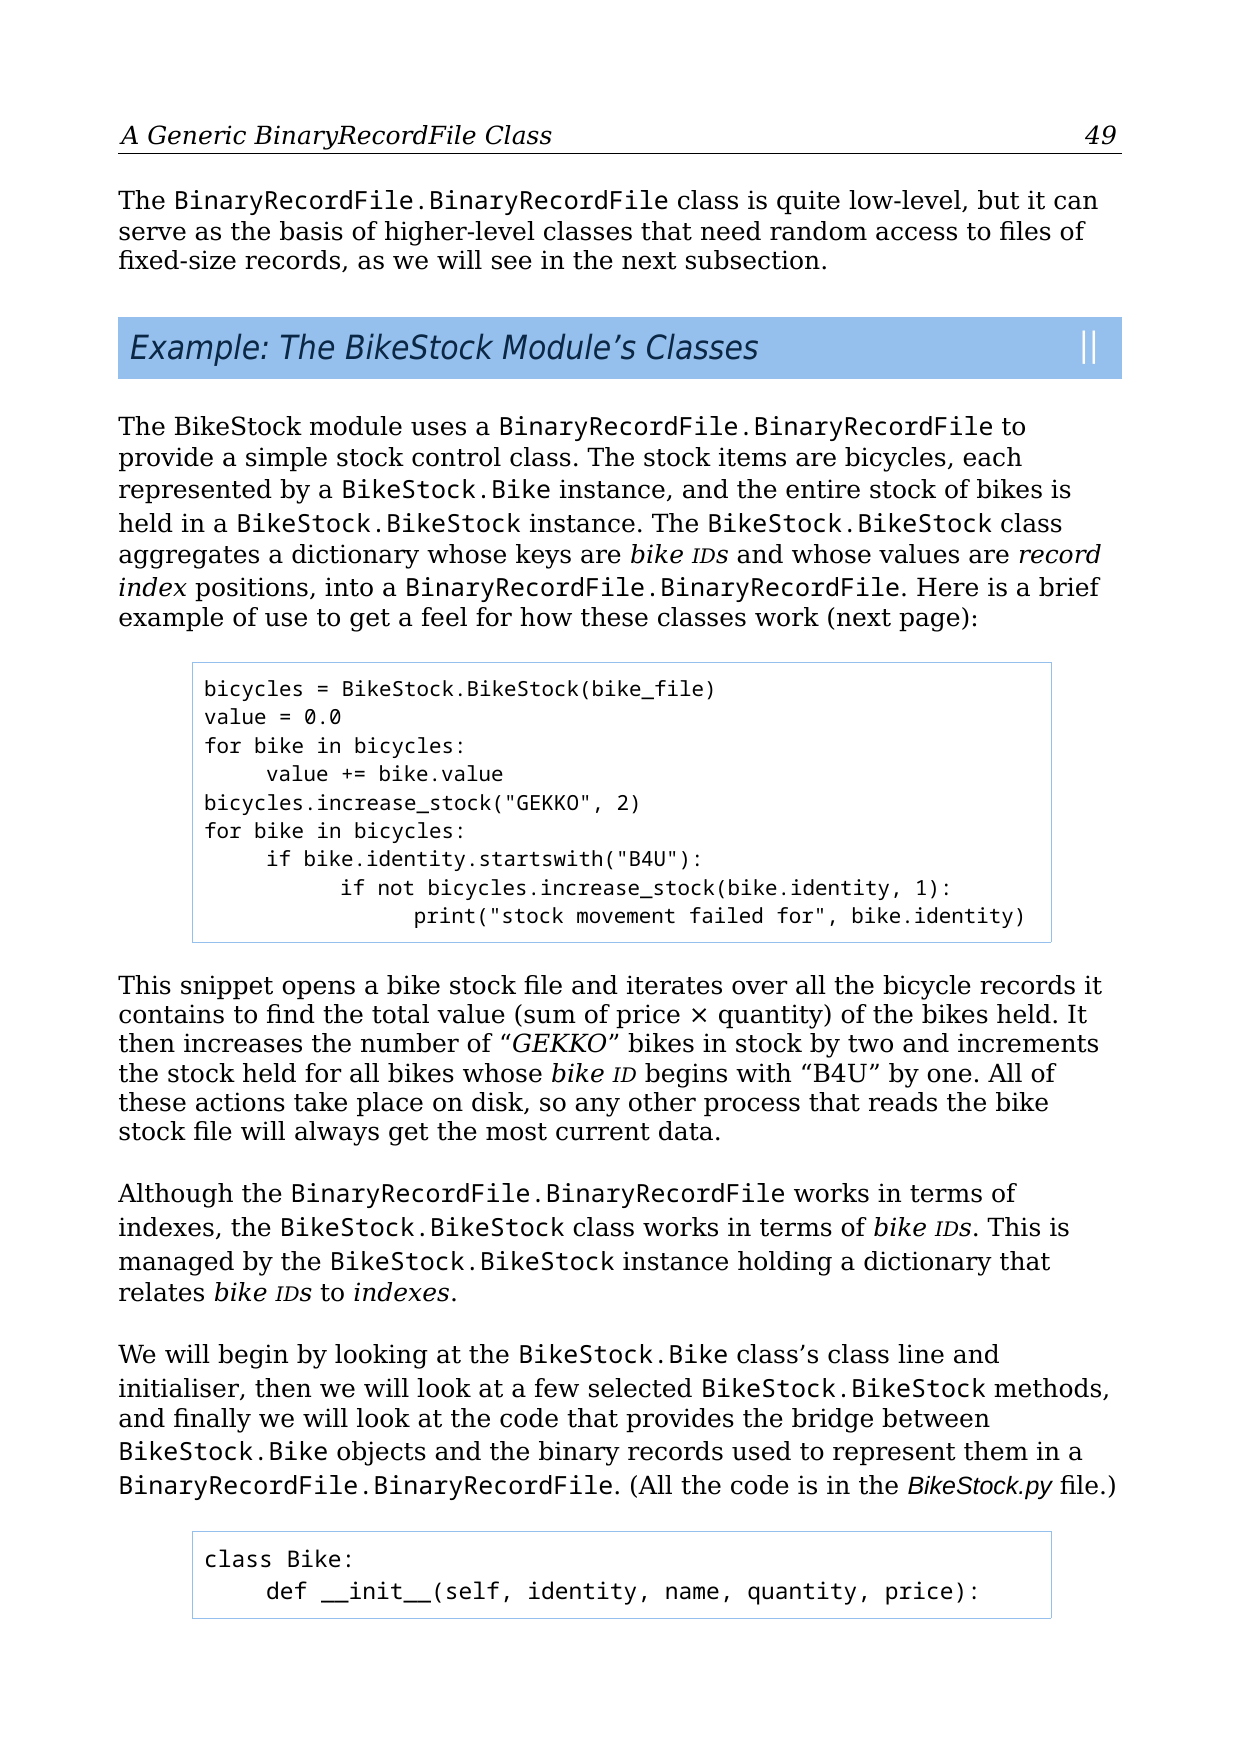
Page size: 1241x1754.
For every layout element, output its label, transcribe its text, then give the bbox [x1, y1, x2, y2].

text value += bike.value [193, 747, 1051, 776]
text class Bike: [193, 1532, 1051, 1563]
text We will begin by looking at the BikeStock.Bike class’s class line and initialiser, then we will look at a few selected BikeStock.BikeStock methods, and finally we will look at the code that provides the bridge between BikeStock.Bike objects and the binary records used to represent them in a BinaryRecordFile.BinaryRecordFile. (All the code is in the BikeStock.py file.) [118, 1337, 1122, 1502]
subtitle Example: The BikeStock Module’s Classes [118, 317, 1122, 379]
text for bike in bicycles: [193, 719, 1051, 747]
text print("stock movement failed for", bike.identity) [193, 889, 1051, 942]
text Although the BinaryRecordFile.BinaryRecordFile works in terms of indexes, the BikeStock.BikeStock class works in terms of bike ids. This is managed by the BikeStock.BikeStock instance holding a dictionary that relates bike ids to indexes. [118, 1176, 1122, 1307]
text bicycles.increase_stock("GEKKO", 2) [193, 776, 1051, 804]
text if not bicycles.increase_stock(bike.identity, 1): [193, 861, 1051, 889]
text value = 0.0 [193, 691, 1051, 719]
text The BikeStock module uses a BinaryRecordFile.BinaryRecordFile to provide a simple stock control class. The stock items are bicycles, each represented by a BikeStock.Bike instance, and the entire stock of bikes is held in a BikeStock.BikeStock instance. The BikeStock.BikeStock class aggregates a dictionary whose keys are bike ids and whose values are record index positions, into a BinaryRecordFile.BinaryRecordFile. Here is a brief example of use to get a feel for how these classes work (next page): [118, 409, 1122, 633]
text def __init__(self, identity, name, quantity, price): [193, 1563, 1051, 1618]
text for bike in bicycles: [193, 804, 1051, 833]
text This snippet opens a bike stock file and iterates over all the bicycle records it contains to find the total value (sum of price × quantity) of the bikes held. It then increases the number of “GEKKO” bikes in stock by two and increments the stock held for all bikes whose bike id begins with “B4U” by one. All of these actions take place on disk, so any other process that reads the bike stock file will always get the most current data. [118, 971, 1122, 1146]
text bicycles = BikeStock.BikeStock(bike_file) [193, 663, 1051, 691]
text The BinaryRecordFile.BinaryRecordFile class is quite low-level, but it can serve as the basis of higher-level classes that need random access to files of fixed-size records, as we will see in the next subsection. [118, 183, 1122, 275]
text || [1063, 326, 1098, 364]
text if bike.identity.startswith("B4U"): [193, 833, 1051, 861]
